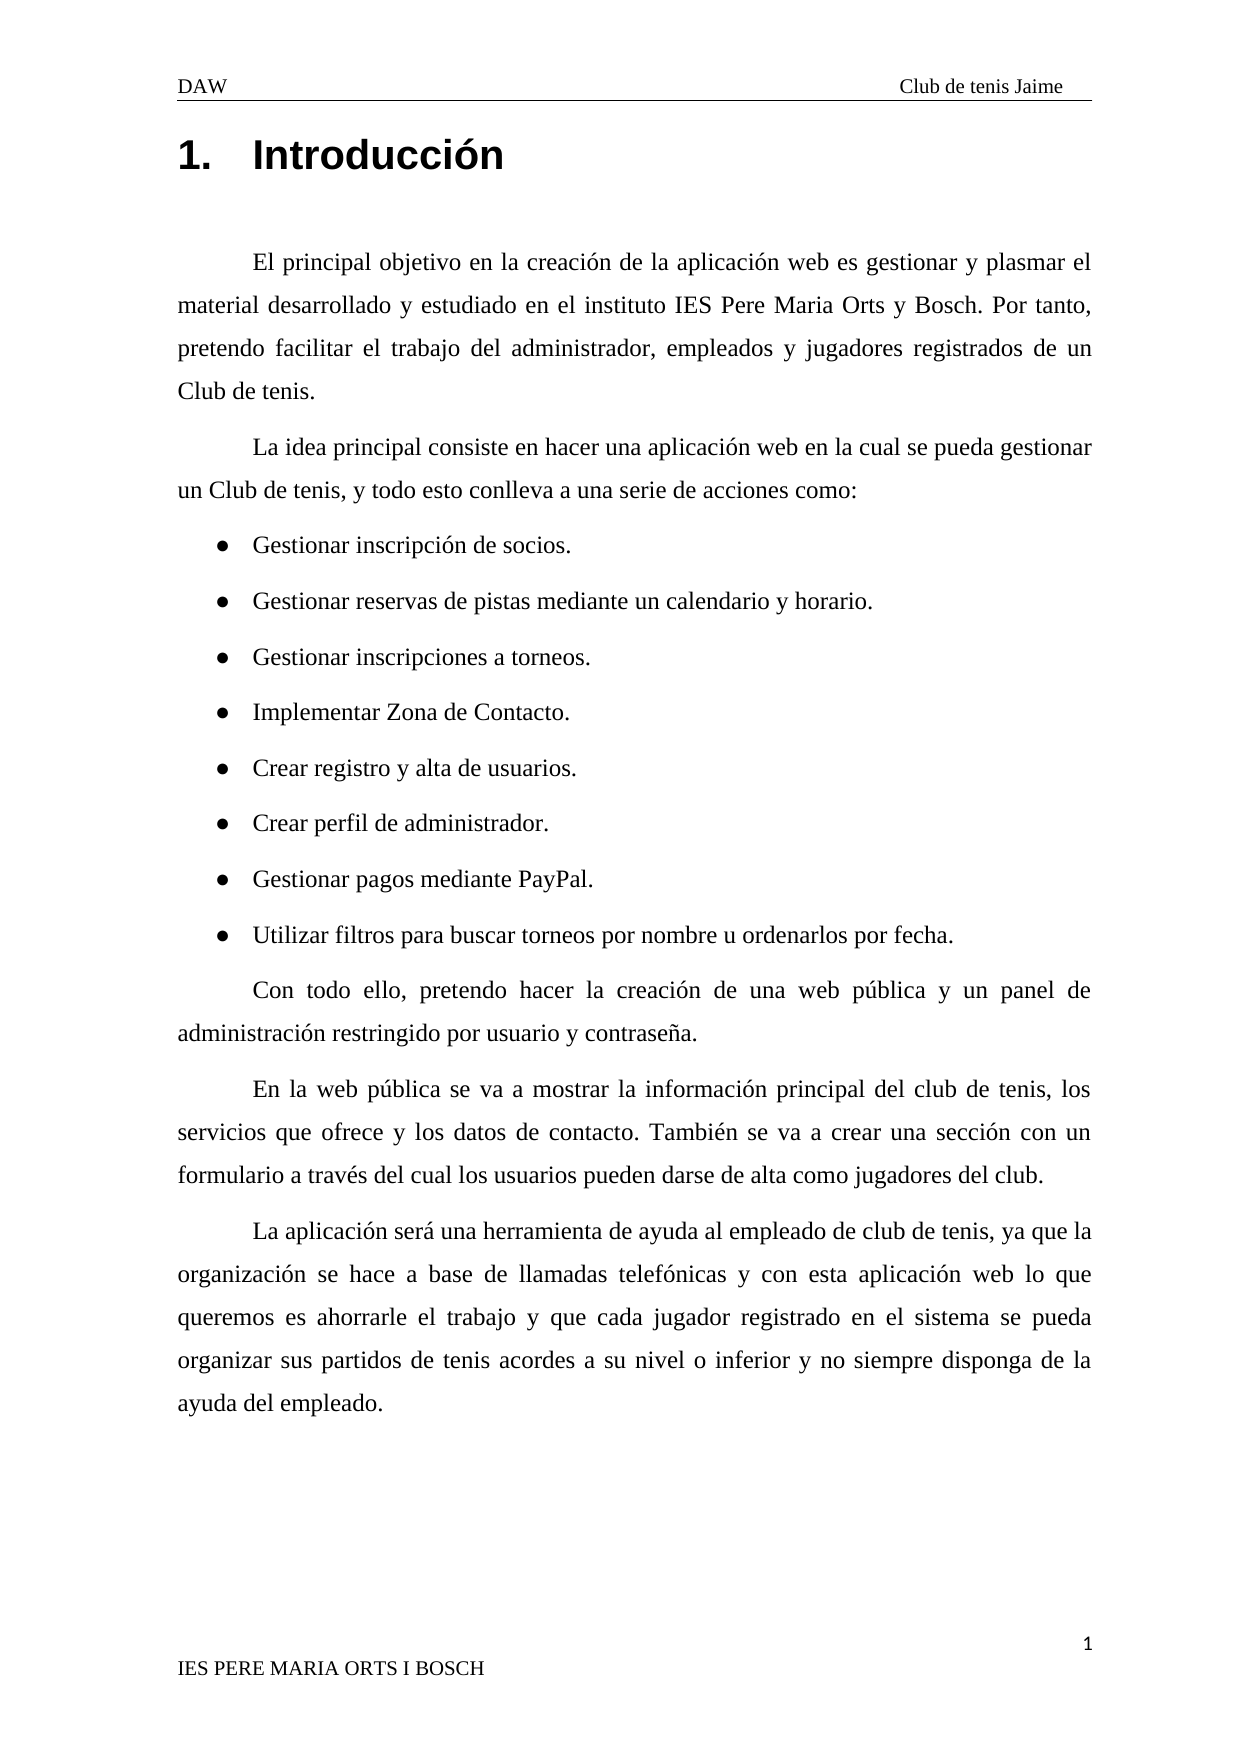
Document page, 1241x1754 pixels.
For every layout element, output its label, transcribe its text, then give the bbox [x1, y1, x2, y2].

text Con todo ello, pretendo hacer la creación de una web pública y un panel de administración restringido por usuario y contraseña. [177, 975, 1092, 1047]
text La aplicación será una herramienta de ayuda al empleado de club de tenis, ya que la organización se hace a base de llamadas telefónicas y con esta aplicación web lo que queremos es ahorrarle el trabajo y que cada jugador registrado en el sistema se pueda organizar sus partidos de tenis acordes a su nivel o inferior y no siempre disponga de la ayuda del empleado. [177, 1216, 1092, 1417]
list Utilizar filtros para buscar torneos por nombre u ordenarlos por fecha. [215, 920, 1092, 948]
list Introducción [177, 131, 1092, 178]
list Gestionar inscripción de socios. [215, 530, 1092, 559]
text En la web pública se va a mostrar la información principal del club de tenis, los servicios que ofrece y los datos de contacto. También se va a crear una sección con un formulario a través del cual los usuarios pueden darse de alta como jugadores del club. [177, 1074, 1092, 1189]
list Crear perfil de administrador. [215, 808, 1092, 837]
list Gestionar inscripciones a torneos. [215, 642, 1092, 670]
text El principal objetivo en la creación de la aplicación web es gestionar y plasmar el material desarrollado y estudiado en el instituto IES Pere Maria Orts y Bosch. Por tanto, pretendo facilitar el trabajo del administrador, empleados y jugadores registrados de un Club de tenis. [177, 247, 1092, 405]
list Implementar Zona de Contacto. [215, 697, 1092, 726]
list Crear registro y alta de usuarios. [215, 753, 1092, 782]
list Gestionar reservas de pistas mediante un calendario y horario. [215, 586, 1092, 615]
text La idea principal consiste en hacer una aplicación web en la cual se pueda gestionar un Club de tenis, y todo esto conlleva a una serie de acciones como: [177, 432, 1092, 503]
list Gestionar pagos mediante PayPal. [215, 864, 1092, 893]
